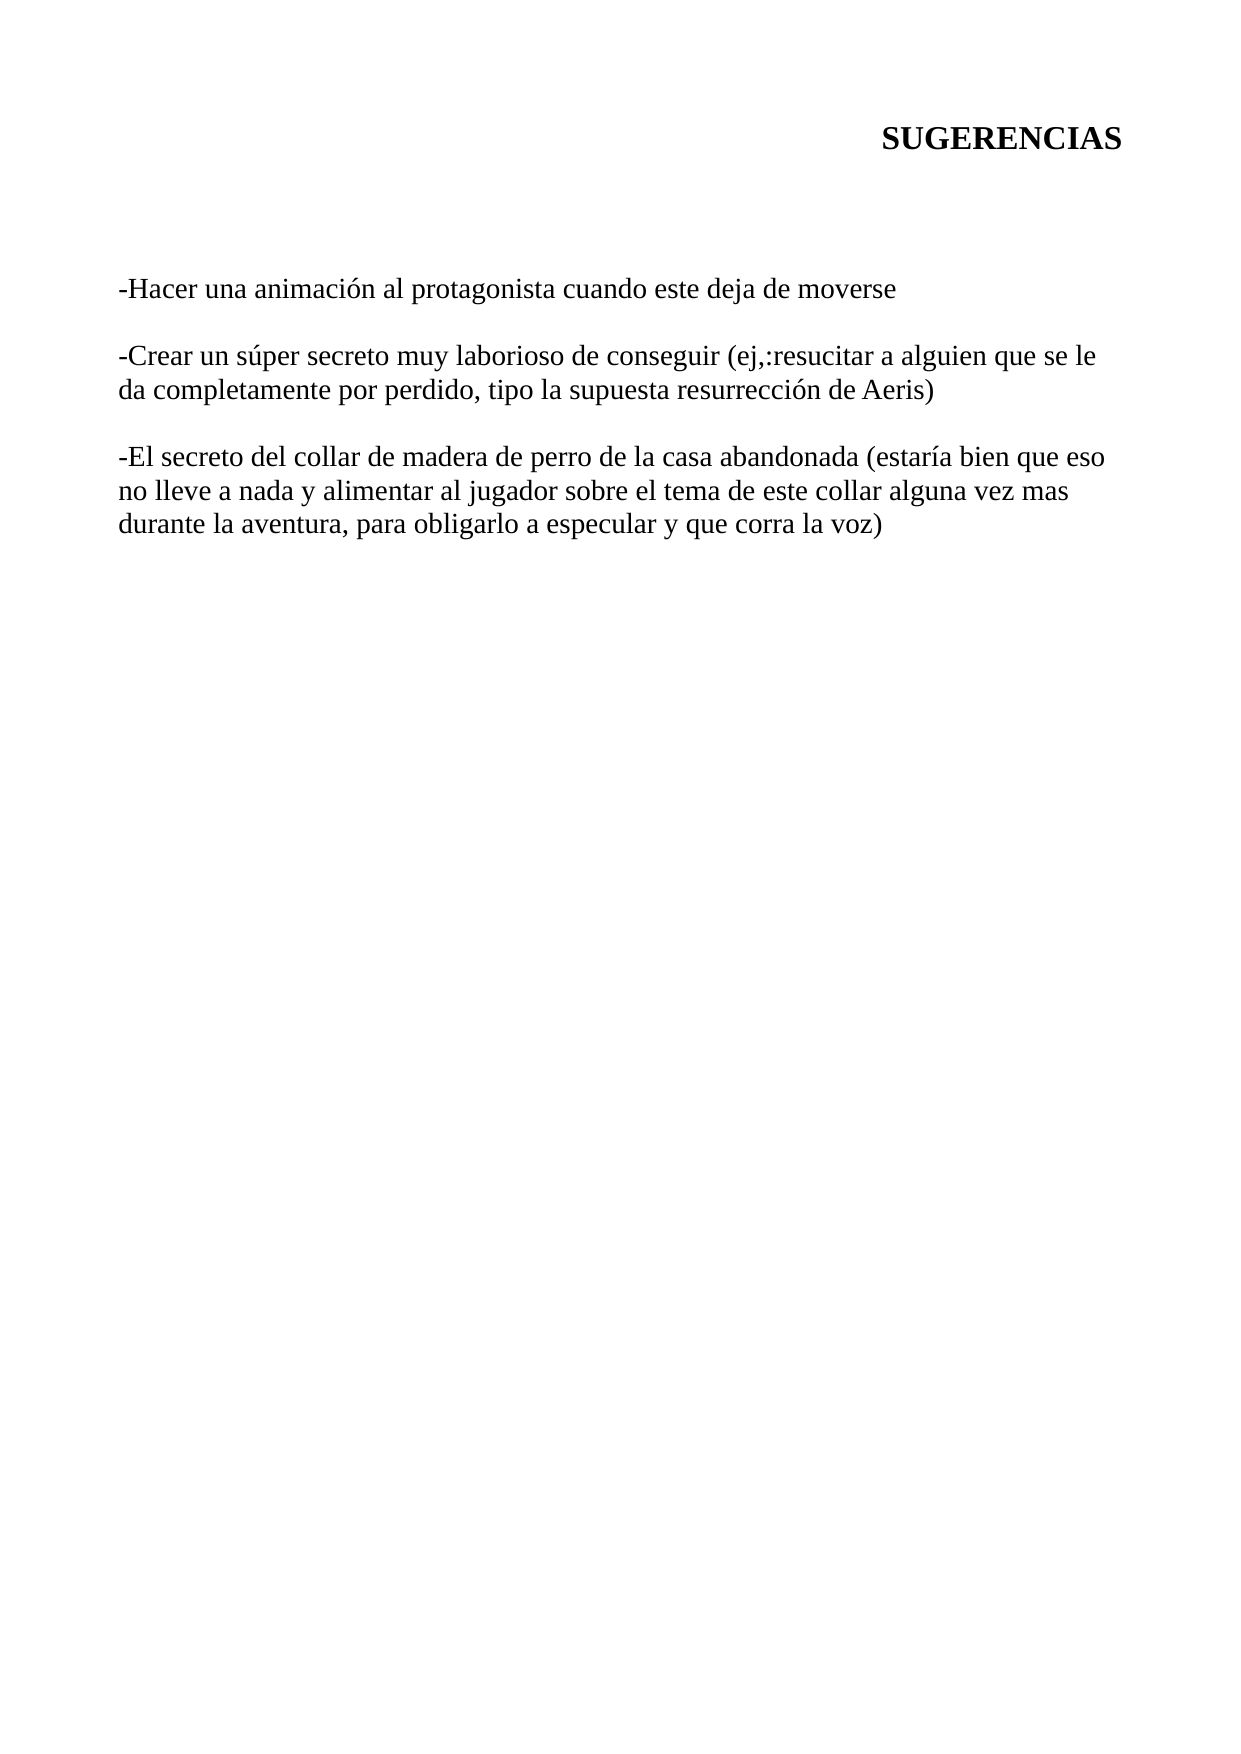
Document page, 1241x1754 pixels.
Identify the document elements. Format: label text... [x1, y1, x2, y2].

text -El secreto del collar de madera de perro de la casa abandonada (estaría bien que eso no lleve a nada y alimentar al jugador sobre el tema de este collar alguna vez mas durante la aventura, para obligarlo a especular y que corra la voz) [118, 439, 1122, 540]
text SUGERENCIAS [118, 118, 1122, 156]
text -Hacer una animación al protagonista cuando este deja de moverse [118, 271, 1122, 305]
text -Crear un súper secreto muy laborioso de conseguir (ej,:resucitar a alguien que se le da completamente por perdido, tipo la supuesta resurrección de Aeris) [118, 338, 1122, 406]
